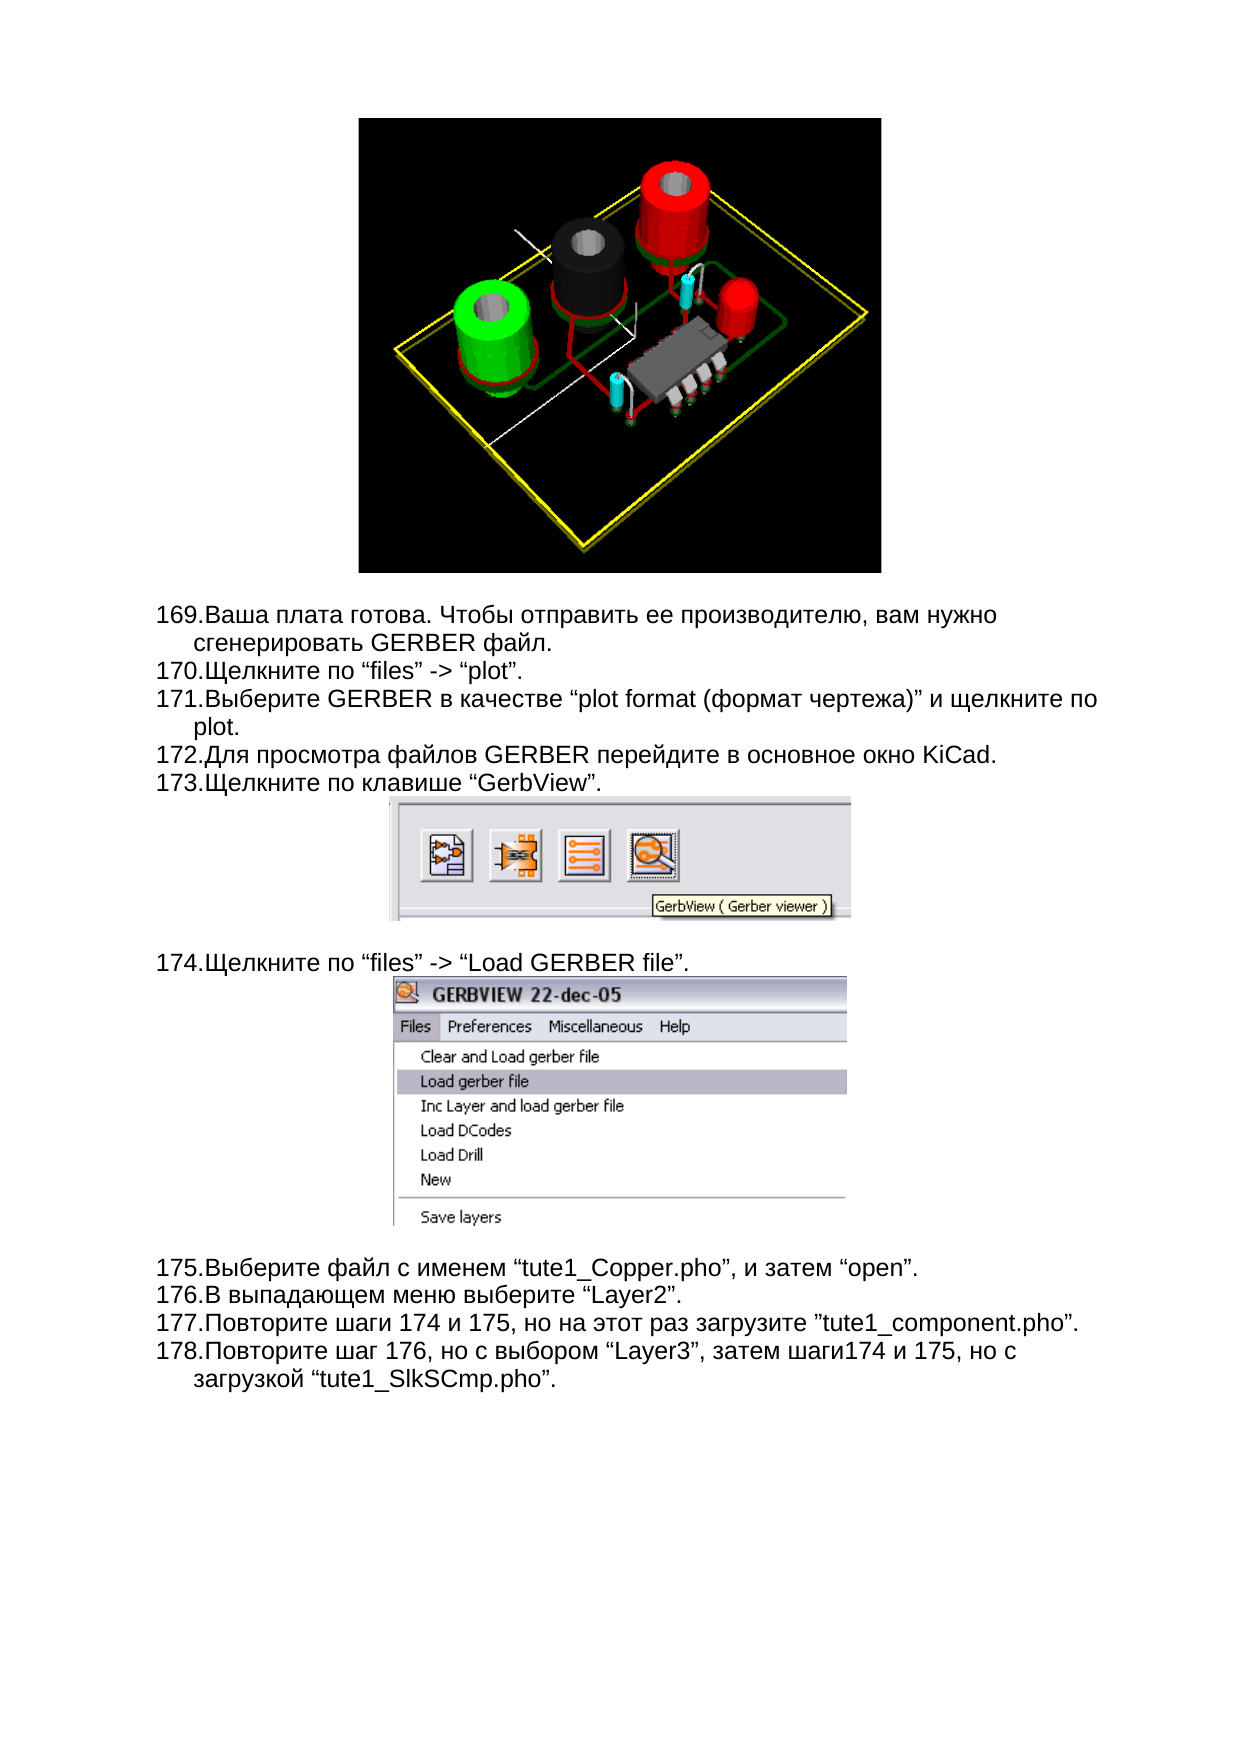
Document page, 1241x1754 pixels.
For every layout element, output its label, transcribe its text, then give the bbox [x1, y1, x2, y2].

list Повторите шаги 174 и 175, но на этот раз загрузите ”tute1_component.pho”. [156, 1309, 1122, 1337]
list Выберите GERBER в качестве “plot format (формат чертежа)” и щелкните по plot. [156, 685, 1122, 741]
list Выберите файл с именем “tute1_Copper.pho”, и затем “open”. [156, 1253, 1122, 1281]
list Повторите шаг 176, но с выбором “Layer3”, затем шаги174 и 175, но с загрузкой “tute1_SlkSCmp.pho”. [156, 1337, 1122, 1393]
list Щелкните по “files” -> “Load GERBER file”. [156, 948, 1122, 976]
list Для просмотра файлов GERBER перейдите в основное окно KiCad. [156, 741, 1122, 768]
list Щелкните по “files” -> “plot”. [156, 657, 1122, 685]
list Ваша плата готова. Чтобы отправить ее производителю, вам нужно сгенерировать GERBER файл. [156, 601, 1122, 657]
list В выпадающем меню выберите “Layer2”. [156, 1281, 1122, 1309]
list Щелкните по клавише “GerbView”. [156, 768, 1122, 796]
